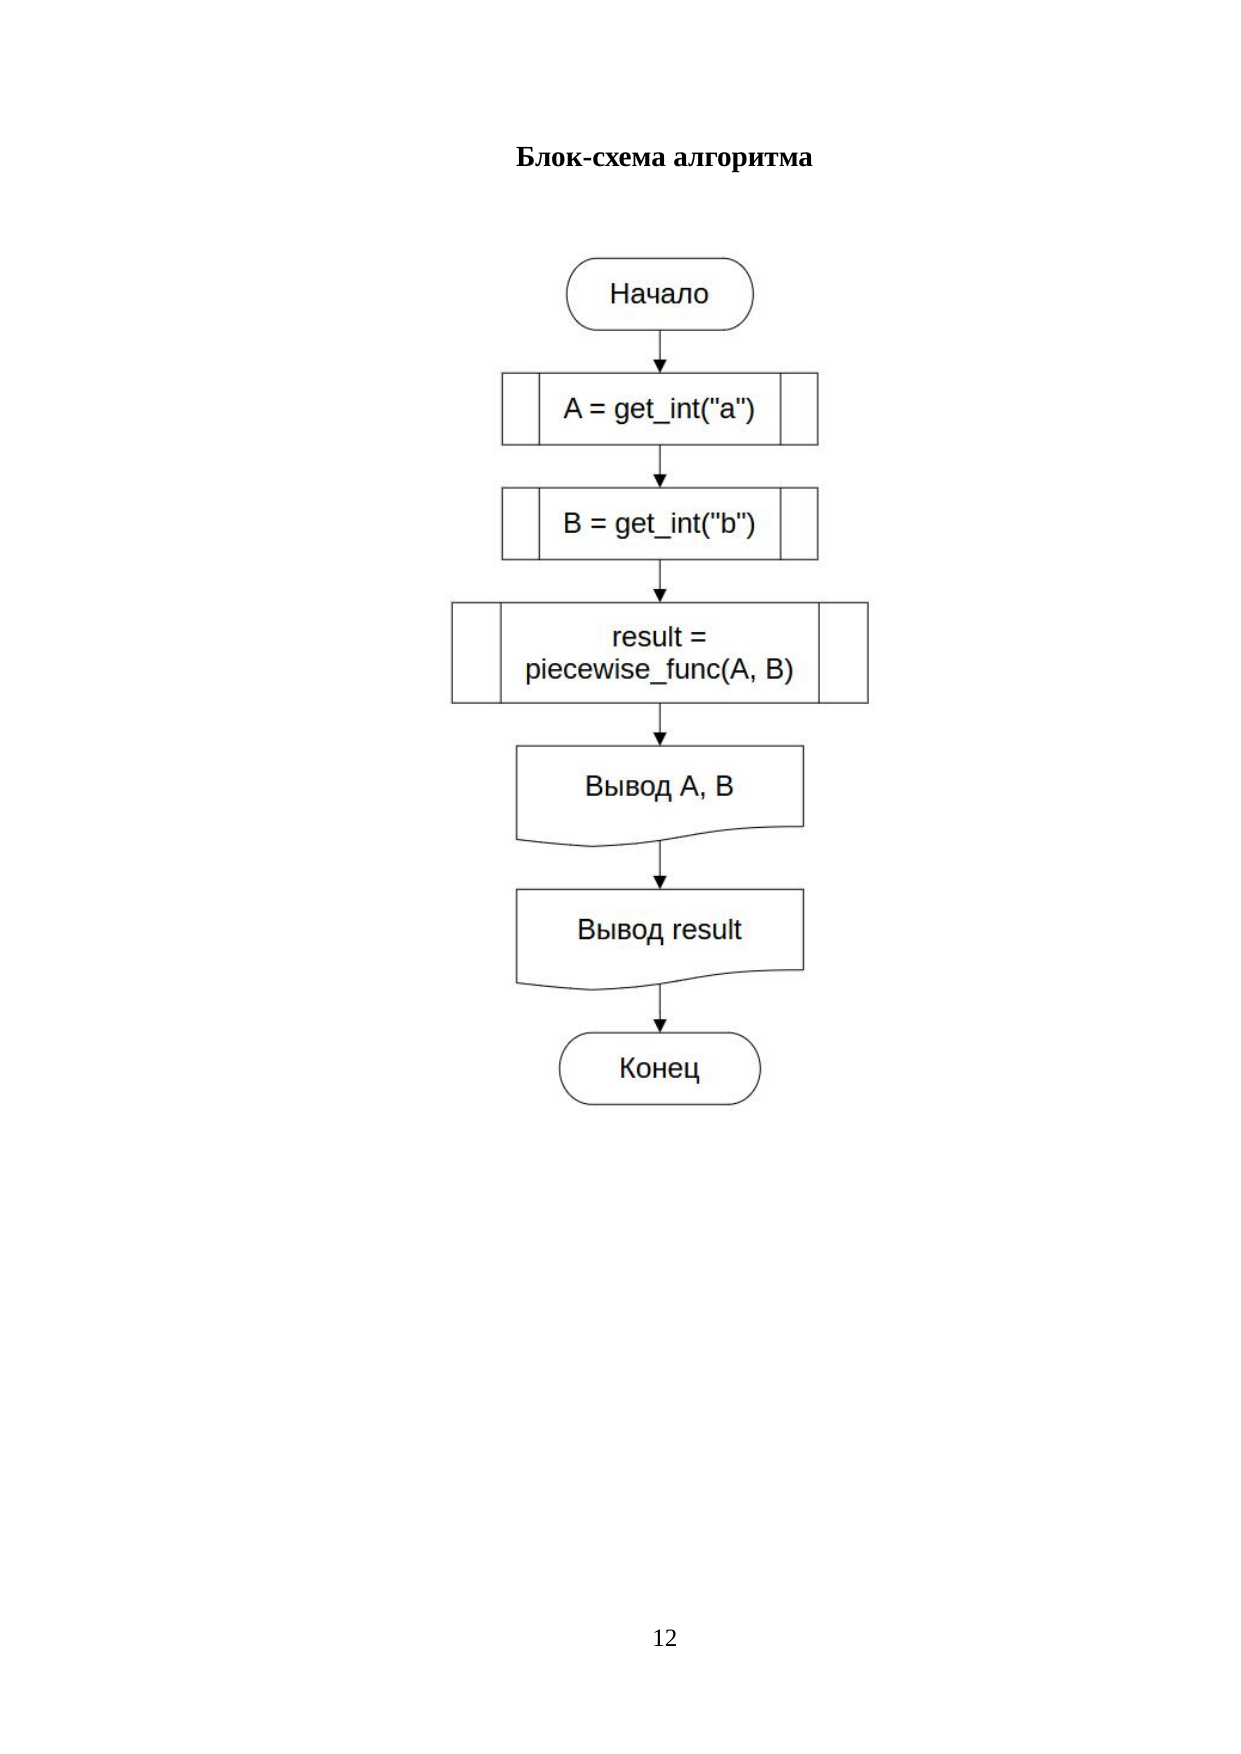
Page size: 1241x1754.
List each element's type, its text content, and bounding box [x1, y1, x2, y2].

picture [177, 185, 1152, 1446]
subtitle Блок-схема алгоритма [177, 139, 1152, 172]
